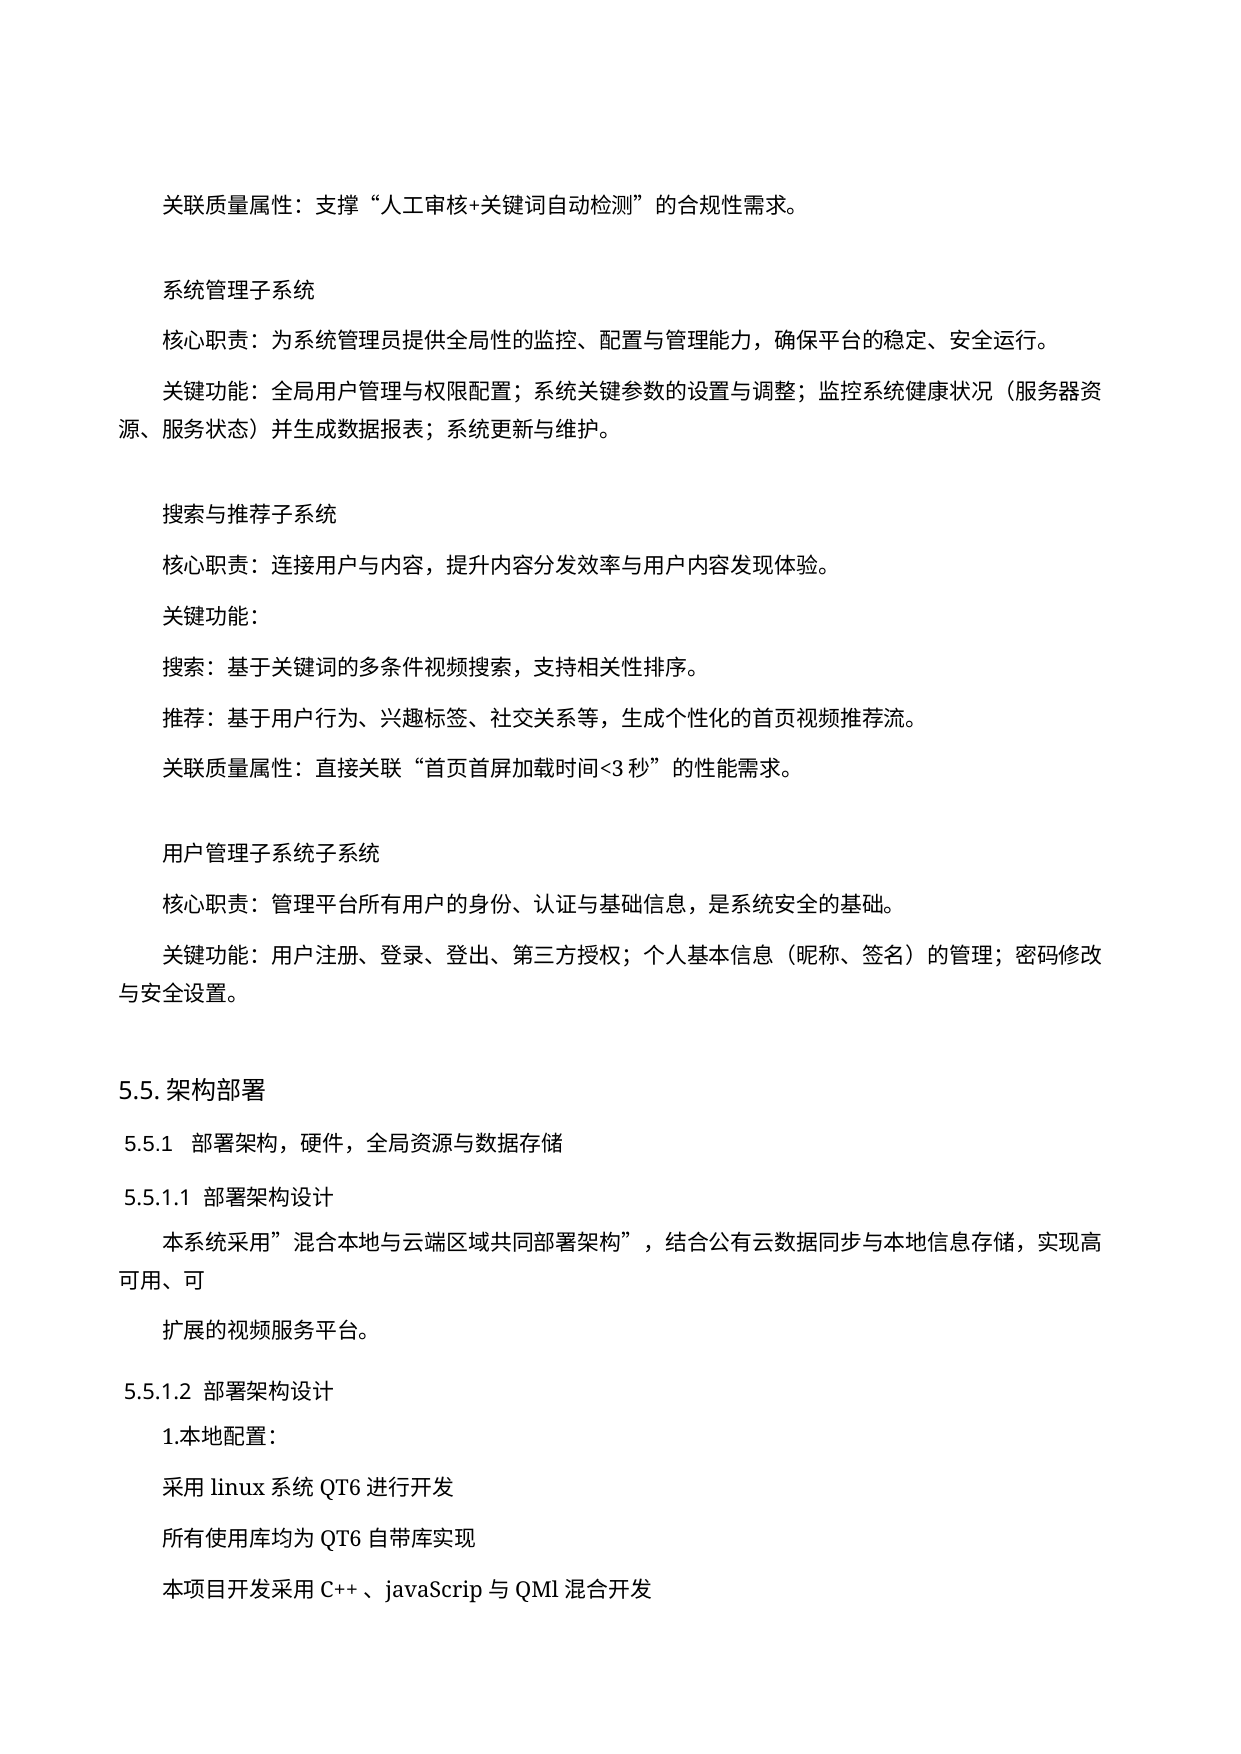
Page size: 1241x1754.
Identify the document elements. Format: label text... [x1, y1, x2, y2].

text 扩展的视频服务平台。 [118, 1313, 1122, 1345]
subtitle 部署架构设计 [118, 1374, 1122, 1406]
text 核心职责：为系统管理员提供全局性的监控、配置与管理能力，确保平台的稳定、安全运行。 [118, 323, 1122, 355]
text 所有使用库均为 QT6 自带库实现 [118, 1521, 1122, 1552]
text 关键功能：全局用户管理与权限配置；系统关键参数的设置与调整；监控系统健康状况（服务器资源、服务状态）并生成数据报表；系统更新与维护。 [118, 374, 1122, 444]
text 用户管理子系统子系统 [118, 836, 1122, 868]
text 搜索与推荐子系统 [118, 497, 1122, 529]
text 推荐：基于用户行为、兴趣标签、社交关系等，生成个性化的首页视频推荐流。 [118, 701, 1122, 732]
text 采用 linux 系统 QT6 进行开发 [118, 1470, 1122, 1501]
text 核心职责：管理平台所有用户的身份、认证与基础信息，是系统安全的基础。 [118, 887, 1122, 919]
text 系统管理子系统 [118, 273, 1122, 304]
text 核心职责：连接用户与内容，提升内容分发效率与用户内容发现体验。 [118, 548, 1122, 580]
subtitle 部署架构设计 [118, 1180, 1122, 1212]
text 1.本地配置： [118, 1419, 1122, 1450]
text 关键功能：用户注册、登录、登出、第三方授权；个人基本信息（昵称、签名）的管理；密码修改与安全设置。 [118, 938, 1122, 1008]
text 搜索：基于关键词的多条件视频搜索，支持相关性排序。 [118, 650, 1122, 681]
text 本项目开发采用 C++ 、javaScrip 与 QMl 混合开发 [118, 1572, 1122, 1603]
subtitle 架构部署 [118, 1071, 1122, 1107]
text 关键功能： [118, 599, 1122, 631]
subtitle 部署架构，硬件，全局资源与数据存储 [118, 1126, 1122, 1158]
text 关联质量属性：直接关联“首页首屏加载时间<3秒”的性能需求。 [118, 751, 1122, 783]
text 本系统采用”混合本地与云端区域共同部署架构”，结合公有云数据同步与本地信息存储，实现高可用、可 [118, 1225, 1122, 1294]
text 关联质量属性：支撑“人工审核+关键词自动检测”的合规性需求。 [118, 188, 1122, 219]
